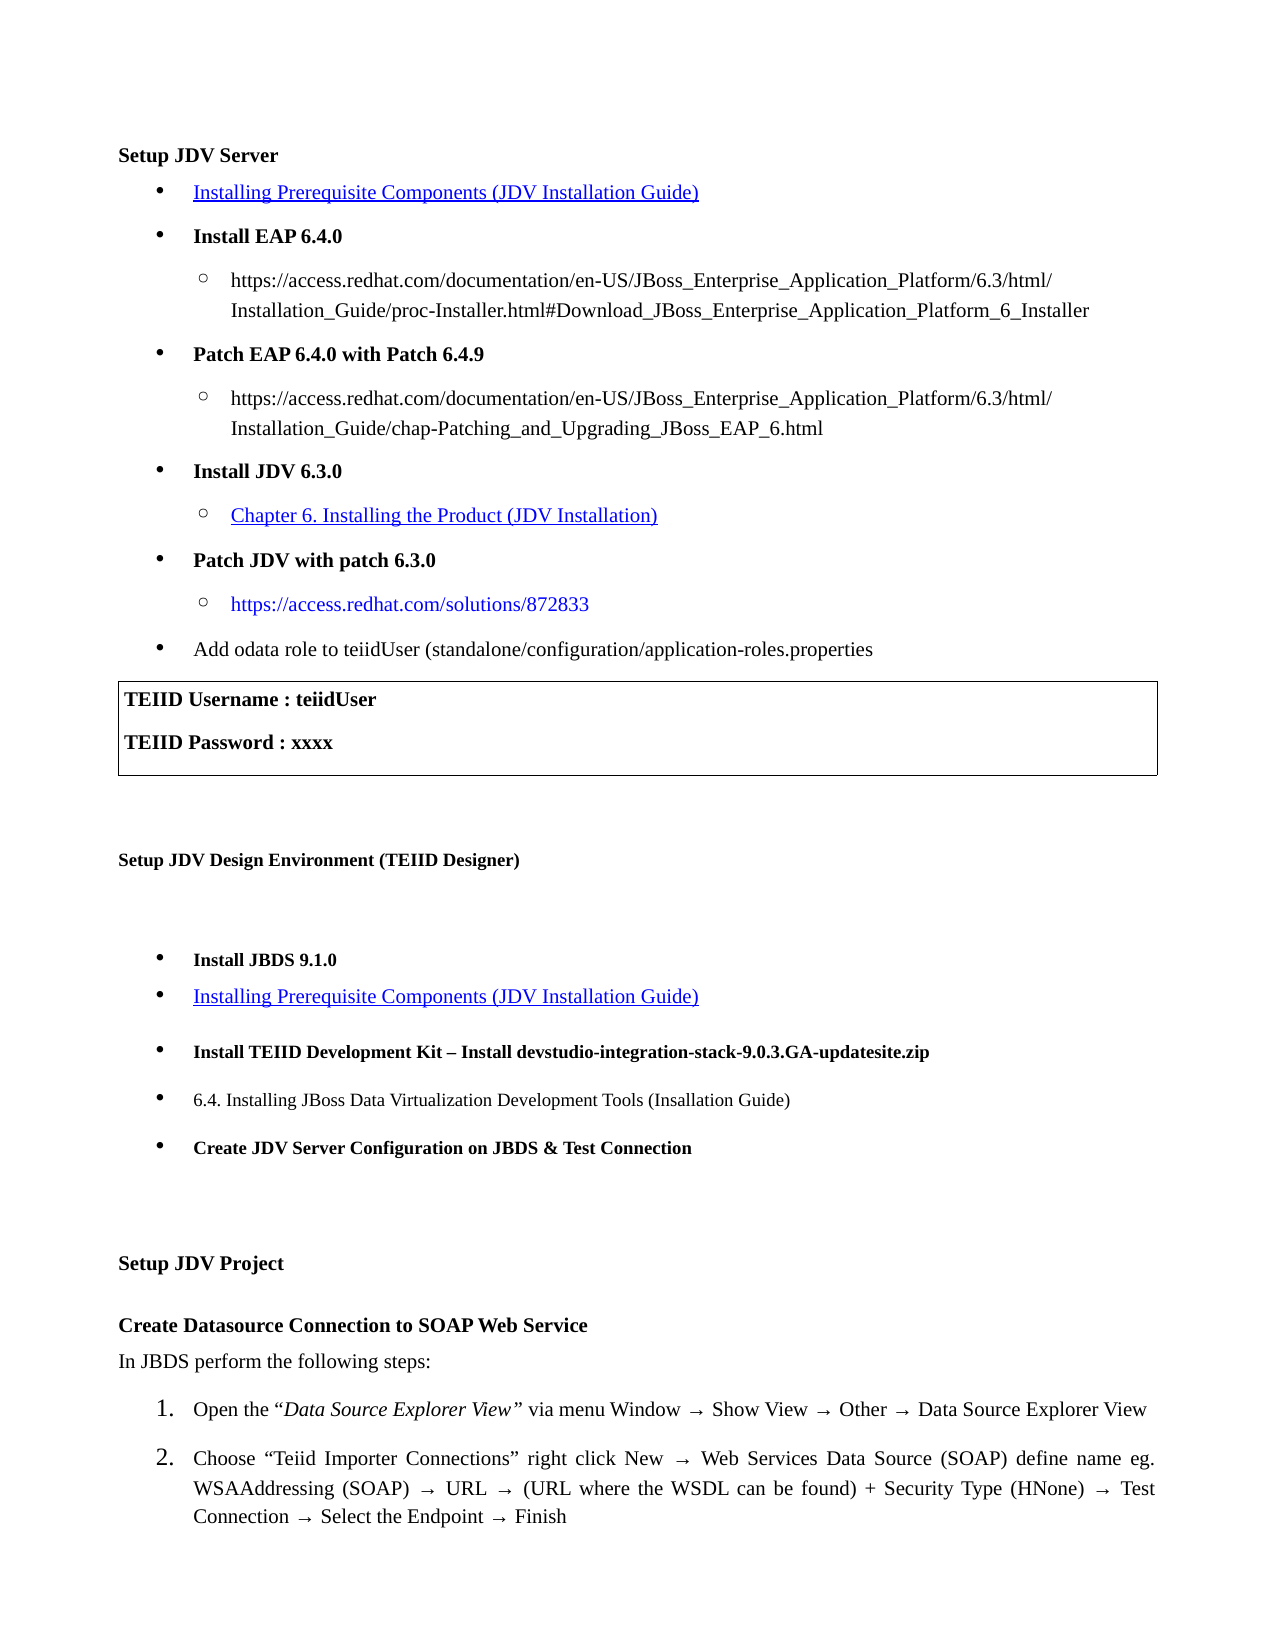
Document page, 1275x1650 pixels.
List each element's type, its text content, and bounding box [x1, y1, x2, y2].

list Installing Prerequisite Components (JDV Installation Guide) [156, 984, 1157, 1009]
list Patch JDV with patch 6.3.0 [156, 548, 1157, 573]
list https://access.redhat.com/documentation/en-US/JBoss_Enterprise_Application_Platform/6.3/html/Installation_Guide/proc-Installer.html#Download_JBoss_Enterprise_Application_Platform_6_Installer [193, 268, 1157, 322]
subtitle Create Datasource Connection to SOAP Web Service [118, 1313, 1157, 1337]
subtitle Setup JDV Project [118, 1251, 1157, 1275]
list Add odata role to teiidUser (standalone/configuration/application-roles.properties [156, 637, 1157, 661]
table_header TEIID Username : teiidUser TEIID Password : xxxx [119, 682, 1157, 774]
subtitle Setup JDV Design Environment (TEIID Designer) [118, 849, 1157, 870]
list Open the “Data Source Explorer View” via menu Window → Show View → Other → Data Source Explorer View [156, 1393, 1157, 1422]
list Create JDV Server Configuration on JBDS & Test Connection [156, 1137, 1157, 1160]
list Install EAP 6.4.0 [156, 224, 1157, 249]
list 6.4. Installing JBoss Data Virtualization Development Tools (Insallation Guide) [156, 1089, 1157, 1112]
list Chapter 6. Installing the Product (JDV Installation) [193, 503, 1157, 528]
text In JBDS perform the following steps: [118, 1349, 1157, 1373]
list Install JDV 6.3.0 [156, 459, 1157, 484]
list https://access.redhat.com/documentation/en-US/JBoss_Enterprise_Application_Platform/6.3/html/Installation_Guide/chap-Patching_and_Upgrading_JBoss_EAP_6.html [193, 386, 1157, 440]
list Choose “Teiid Importer Connections” right click New → Web Services Data Source (SOAP) define name eg. WSAAddressing (SOAP) → URL → (URL where the WSDL can be found) + Security Type (HNone) → Test Connection → Select the Endpoint → Finish [156, 1442, 1157, 1528]
list https://access.redhat.com/solutions/872833 [193, 592, 1157, 617]
list Install JBDS 9.1.0 [156, 949, 1157, 972]
subtitle Setup JDV Server [118, 143, 1157, 167]
list Install TEIID Development Kit – Install devstudio-integration-stack-9.0.3.GA-updatesite.zip [156, 1041, 1157, 1064]
list Patch EAP 6.4.0 with Patch 6.4.9 [156, 342, 1157, 366]
list Installing Prerequisite Components (JDV Installation Guide) [156, 180, 1157, 204]
